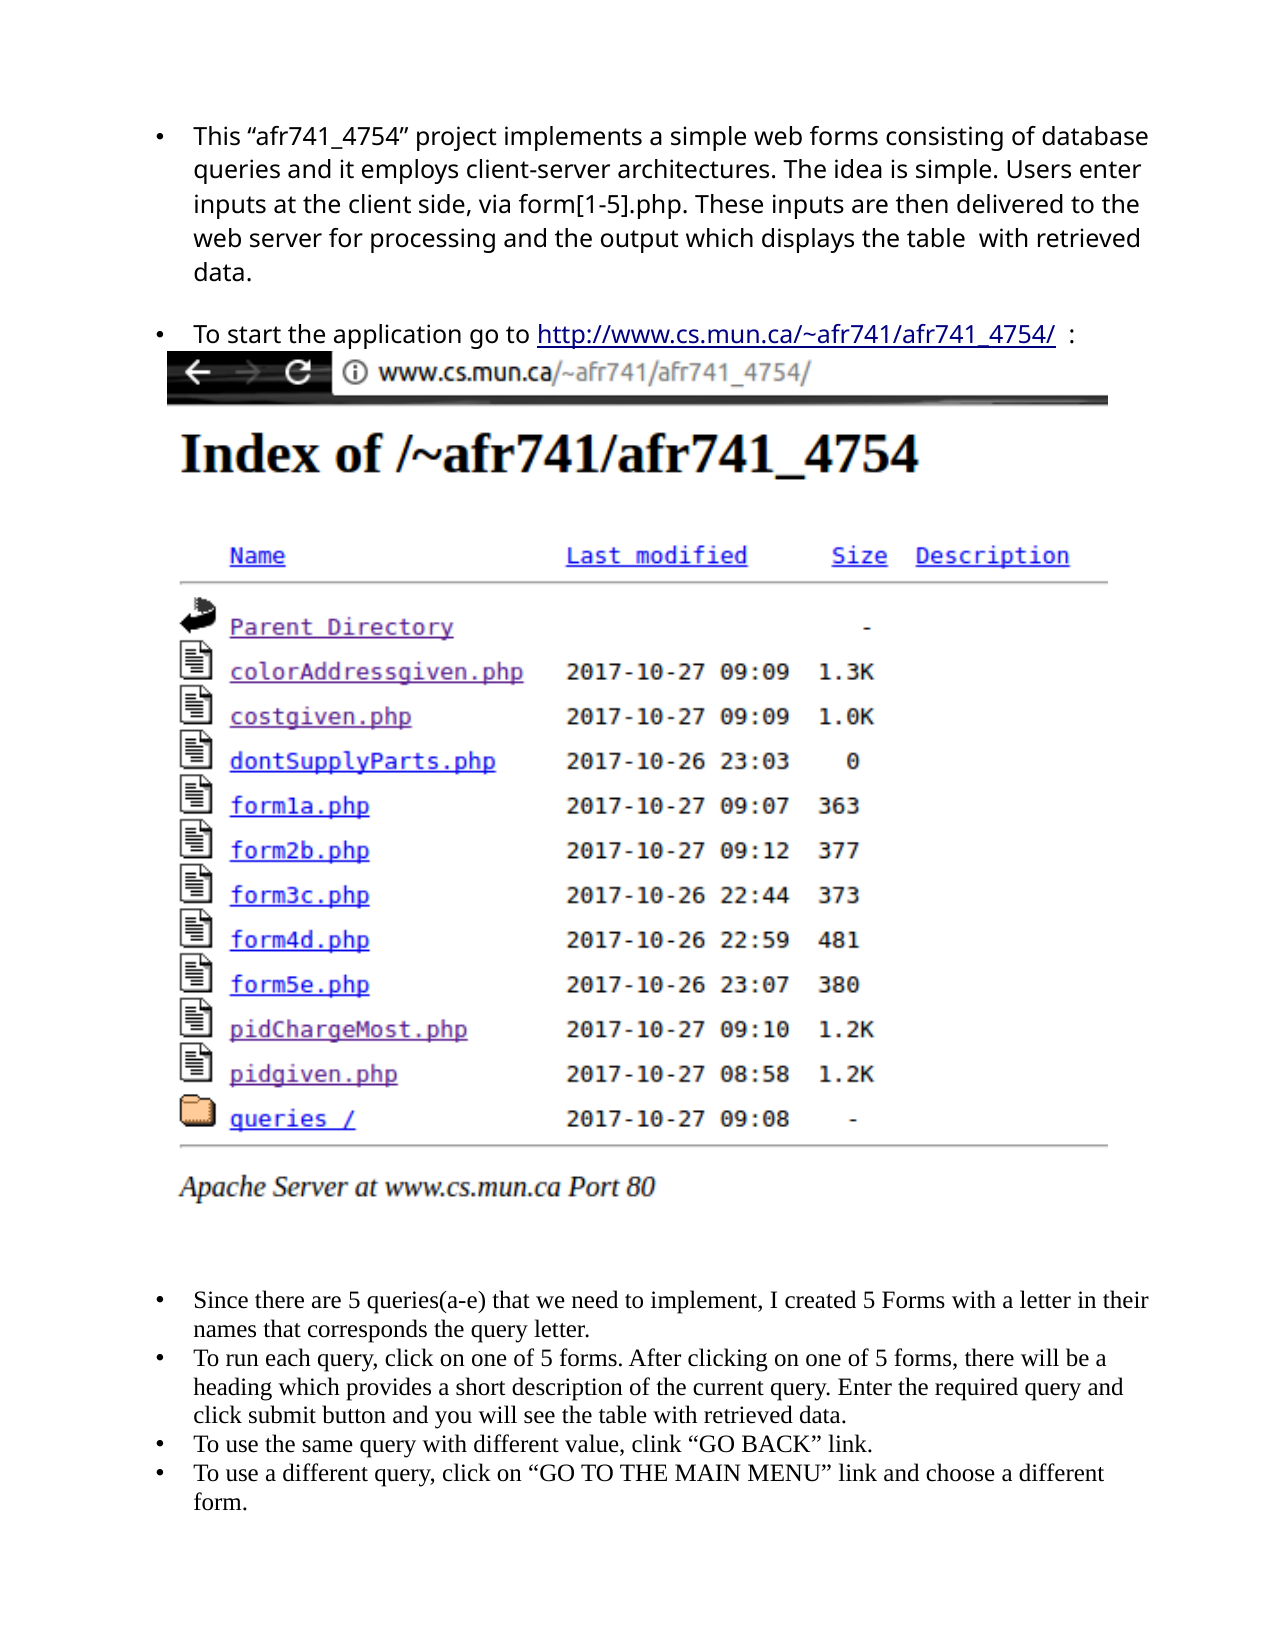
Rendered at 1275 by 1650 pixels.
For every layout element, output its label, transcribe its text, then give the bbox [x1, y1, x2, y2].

picture [167, 351, 1108, 1211]
list To use the same query with different value, clink “GO BACK” link. [156, 1429, 1157, 1458]
list This “afr741_4754” project implements a simple web forms consisting of database queries and it employs client-server architectures. The idea is simple. Users enter inputs at the client side, via form[1-5].php. These inputs are then delivered to the web server for processing and the output which displays the table with retrieved data. [156, 118, 1157, 288]
list To run each query, click on one of 5 forms. After clicking on one of 5 forms, there will be a heading which provides a short description of the current query. Enter the required query and click submit button and you will see the table with retrieved data. [156, 1343, 1157, 1429]
list To use a different query, click on “GO TO THE MAIN MENU” link and choose a different form. [156, 1458, 1157, 1516]
list Since there are 5 queries(a-e) that we need to implement, I created 5 Forms with a letter in their names that corresponds the query letter. [156, 1286, 1157, 1343]
list To start the application go to http://www.cs.mun.ca/~afr741/afr741_4754/ : [156, 317, 1157, 351]
